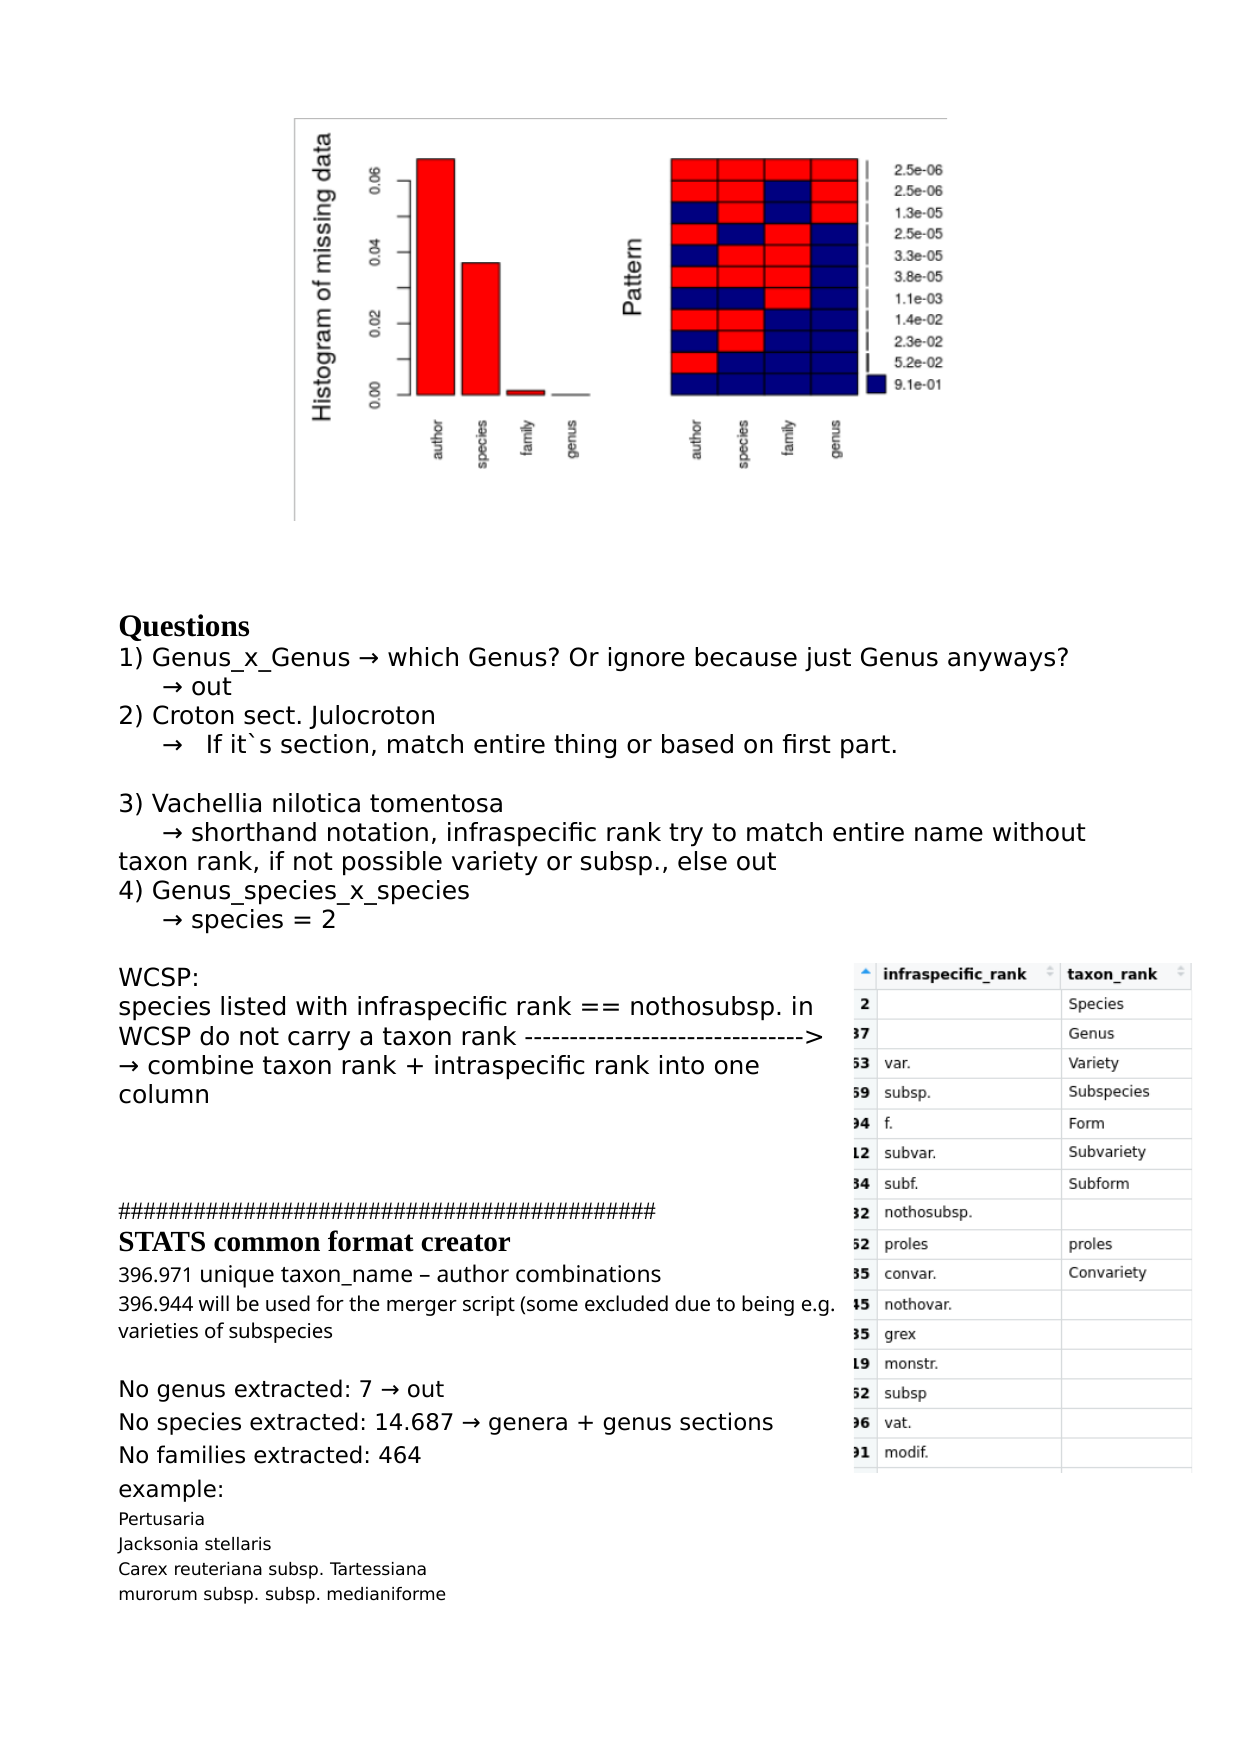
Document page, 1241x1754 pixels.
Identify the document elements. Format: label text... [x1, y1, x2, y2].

text → shorthand notation, infraspecific rank try to match entire name without taxon rank, if not possible variety or subsp., else out [118, 818, 1122, 876]
text 396.944 will be used for the merger script (some excluded due to being e.g. varieties of subspecies [118, 1289, 853, 1345]
text Questions [118, 607, 1122, 643]
text No families extracted: 464 [118, 1443, 853, 1469]
text → species = 2 [118, 905, 1122, 934]
text species listed with infraspecific rank == nothosubsp. in WCSP do not carry a taxon rank -------------------------------> [118, 992, 853, 1051]
text murorum subsp. subsp. medianiforme [118, 1584, 1122, 1604]
picture [293, 118, 948, 521]
text 396.971 unique taxon_name – author combinations [118, 1258, 853, 1289]
text STATS common format creator [118, 1224, 853, 1258]
picture [853, 963, 1193, 1473]
text Pertusaria [118, 1509, 1122, 1529]
text example: [118, 1476, 1122, 1503]
text No genus extracted: 7 → out [118, 1376, 853, 1403]
text 2) Croton sect. Julocroton [118, 701, 1122, 730]
text → out [118, 672, 1122, 701]
text → If it`s section, match entire thing or based on first part. [118, 730, 1122, 759]
text Carex reuteriana subsp. Tartessiana [118, 1559, 1122, 1579]
text No species extracted: 14.687 → genera + genus sections [118, 1409, 853, 1436]
text 1) Genus_x_Genus → which Genus? Or ignore because just Genus anyways? [118, 643, 1122, 672]
text 4) Genus_species_x_species [118, 876, 1122, 905]
text WCSP: [118, 963, 853, 992]
text ########################################### [118, 1196, 853, 1224]
text 3) Vachellia nilotica tomentosa [118, 789, 1122, 818]
text Jacksonia stellaris [118, 1534, 1122, 1554]
text → combine taxon rank + intraspecific rank into one column [118, 1051, 853, 1109]
